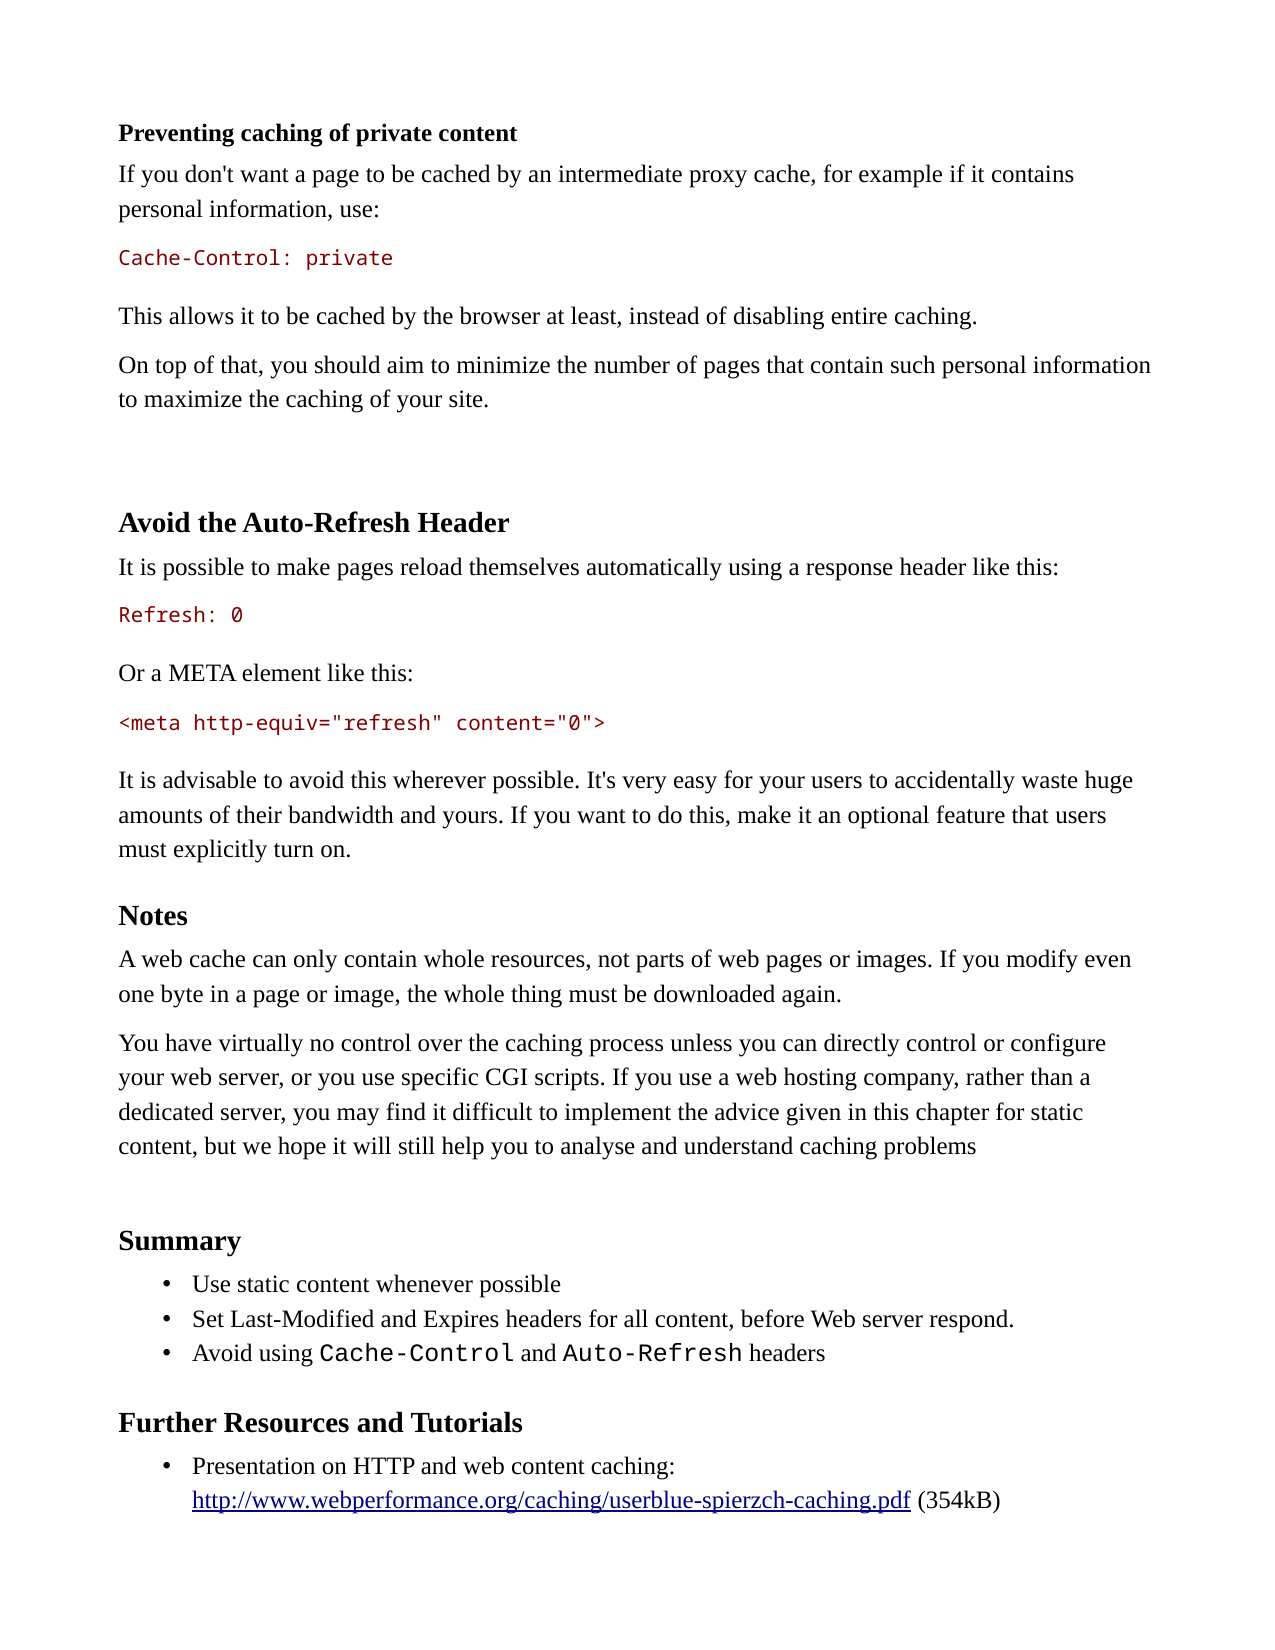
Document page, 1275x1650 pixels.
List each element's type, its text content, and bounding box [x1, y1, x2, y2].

text Cache-Control: private [118, 243, 1157, 271]
subtitle Summary [118, 1223, 1157, 1257]
text On top of that, you should aim to minimize the number of pages that contain such personal information to maximize the caching of your site. [118, 350, 1157, 413]
subtitle Avoid the Auto-Refresh Header [118, 506, 1157, 539]
list Set Last-Modified and Expires headers for all content, before Web server respond. [162, 1304, 1157, 1333]
text Refresh: 0 [118, 601, 1157, 629]
text If you don't want a page to be cached by an intermediate proxy cache, for example if it contains personal information, use: [118, 159, 1157, 223]
list Avoid using Cache-Control and Auto-Refresh headers [162, 1338, 1157, 1369]
text It is advisable to avoid this wherever possible. It's very easy for your users to accidentally waste huge amounts of their bandwidth and yours. If you want to do this, make it an optional feature that users must explicitly turn on. [118, 766, 1157, 863]
text A web cache can only contain whole resources, not parts of web pages or images. If you modify even one byte in a page or image, the whole thing must be downloaded again. [118, 944, 1157, 1007]
list Presentation on HTTP and web content caching: http://www.webperformance.org/caching/userblue-spierzch-caching.pdf (354kB) [162, 1451, 1157, 1514]
text This allows it to be cached by the browser at least, instead of disabling entire caching. [118, 301, 1157, 329]
text <meta http-equiv="refresh" content="0"> [118, 708, 1157, 736]
subtitle Preventing caching of private content [118, 118, 1157, 147]
subtitle Notes [118, 898, 1157, 932]
text You have virtually no control over the caching process unless you can directly control or configure your web server, or you use specific CGI scripts. If you use a web hosting company, rather than a dedicated server, you may find it difficult to implement the advice given in this chapter for static content, but we hope it will still help you to analyse and understand caching problems [118, 1028, 1157, 1160]
list Use static content whenever possible [162, 1269, 1157, 1298]
text Or a META element like this: [118, 658, 1157, 687]
text It is possible to make pages reload themselves automatically using a response header like this: [118, 552, 1157, 580]
subtitle Further Resources and Tutorials [118, 1405, 1157, 1438]
